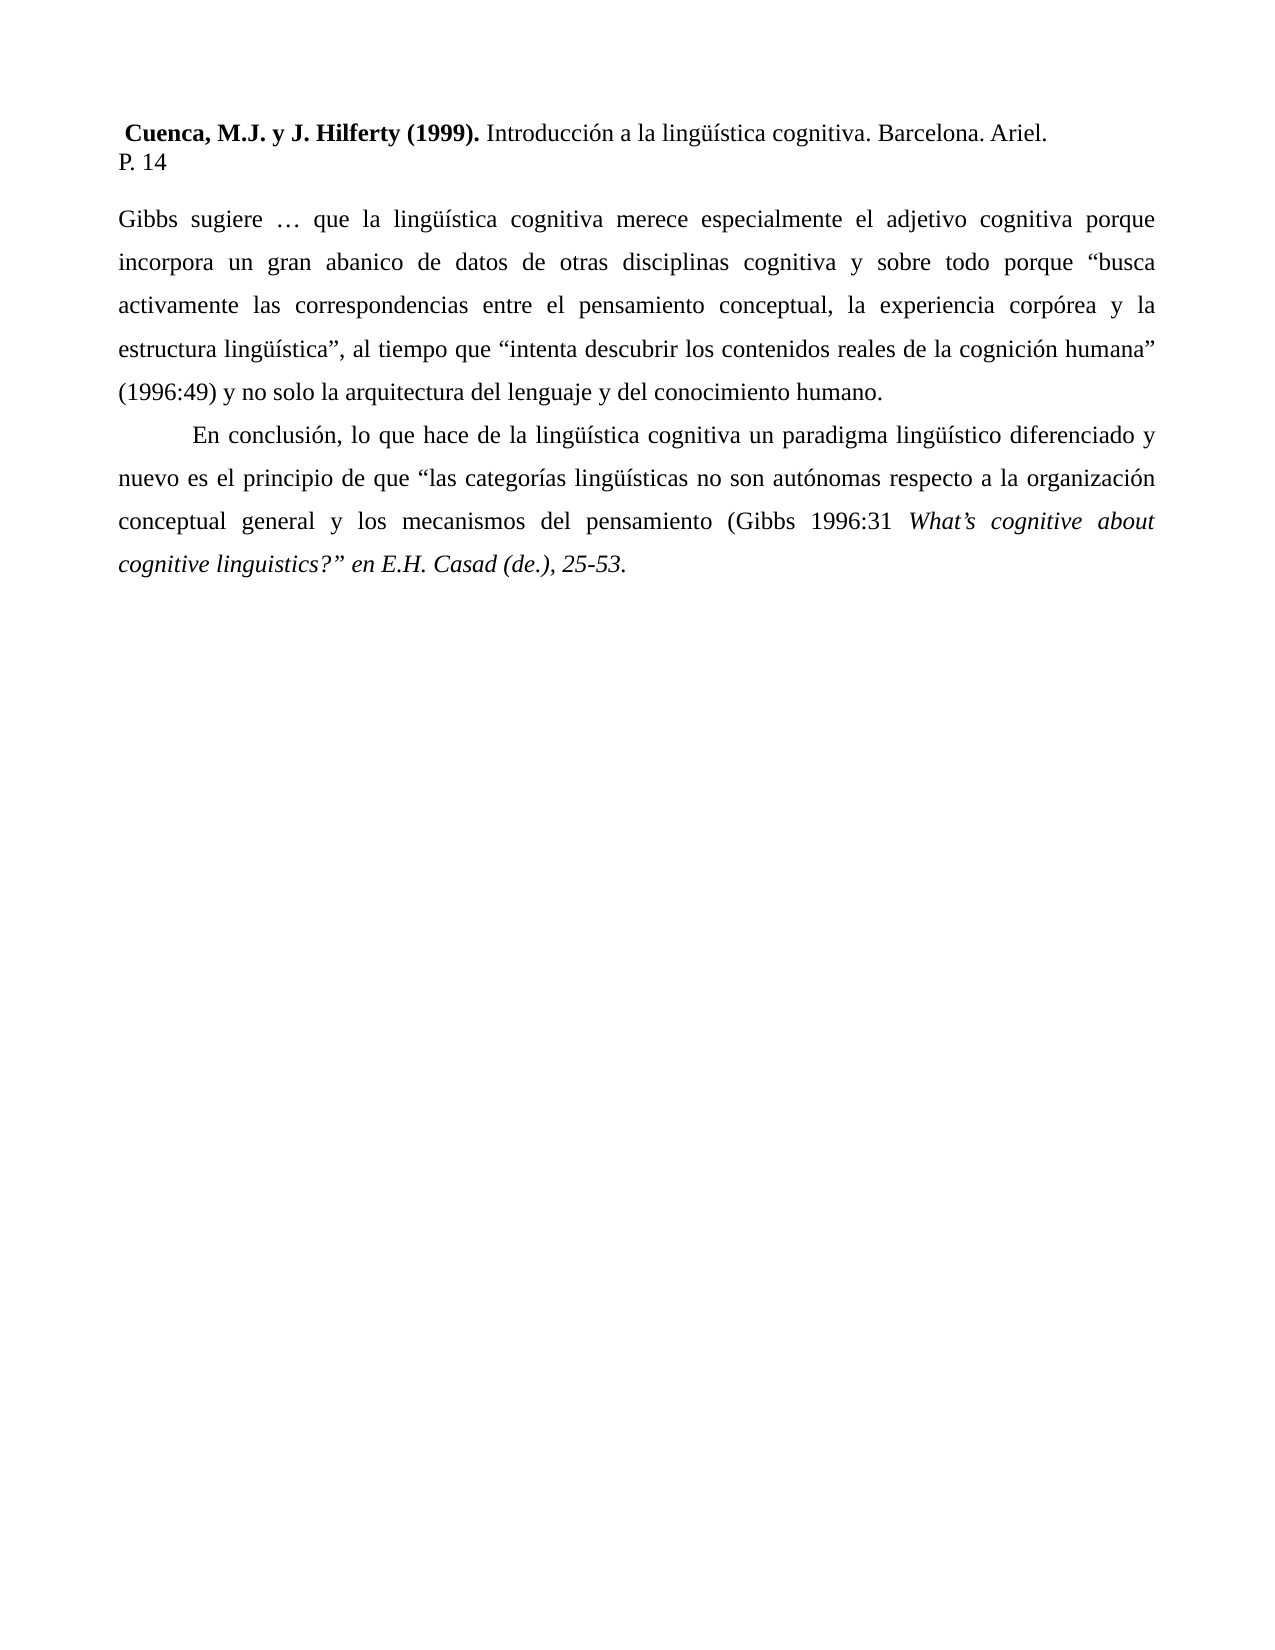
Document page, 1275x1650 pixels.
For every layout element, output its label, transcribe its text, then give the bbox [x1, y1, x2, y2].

text P. 14 [118, 147, 1157, 176]
text Gibbs sugiere … que la lingüística cognitiva merece especialmente el adjetivo cognitiva porque incorpora un gran abanico de datos de otras disciplinas cognitiva y sobre todo porque “busca activamente las correspondencias entre el pensamiento conceptual, la experiencia corpórea y la estructura lingüística”, al tiempo que “intenta descubrir los contenidos reales de la cognición humana” (1996:49) y no solo la arquitectura del lenguaje y del conocimiento humano. [118, 204, 1157, 406]
text Cuenca, M.J. y J. Hilferty (1999). Introducción a la lingüística cognitiva. Barcelona. Ariel. [118, 118, 1157, 147]
text En conclusión, lo que hace de la lingüística cognitiva un paradigma lingüístico diferenciado y nuevo es el principio de que “las categorías lingüísticas no son autónomas respecto a la organización conceptual general y los mecanismos del pensamiento (Gibbs 1996:31 What’s cognitive about cognitive linguistics?” en E.H. Casad (de.), 25-53. [118, 420, 1157, 578]
